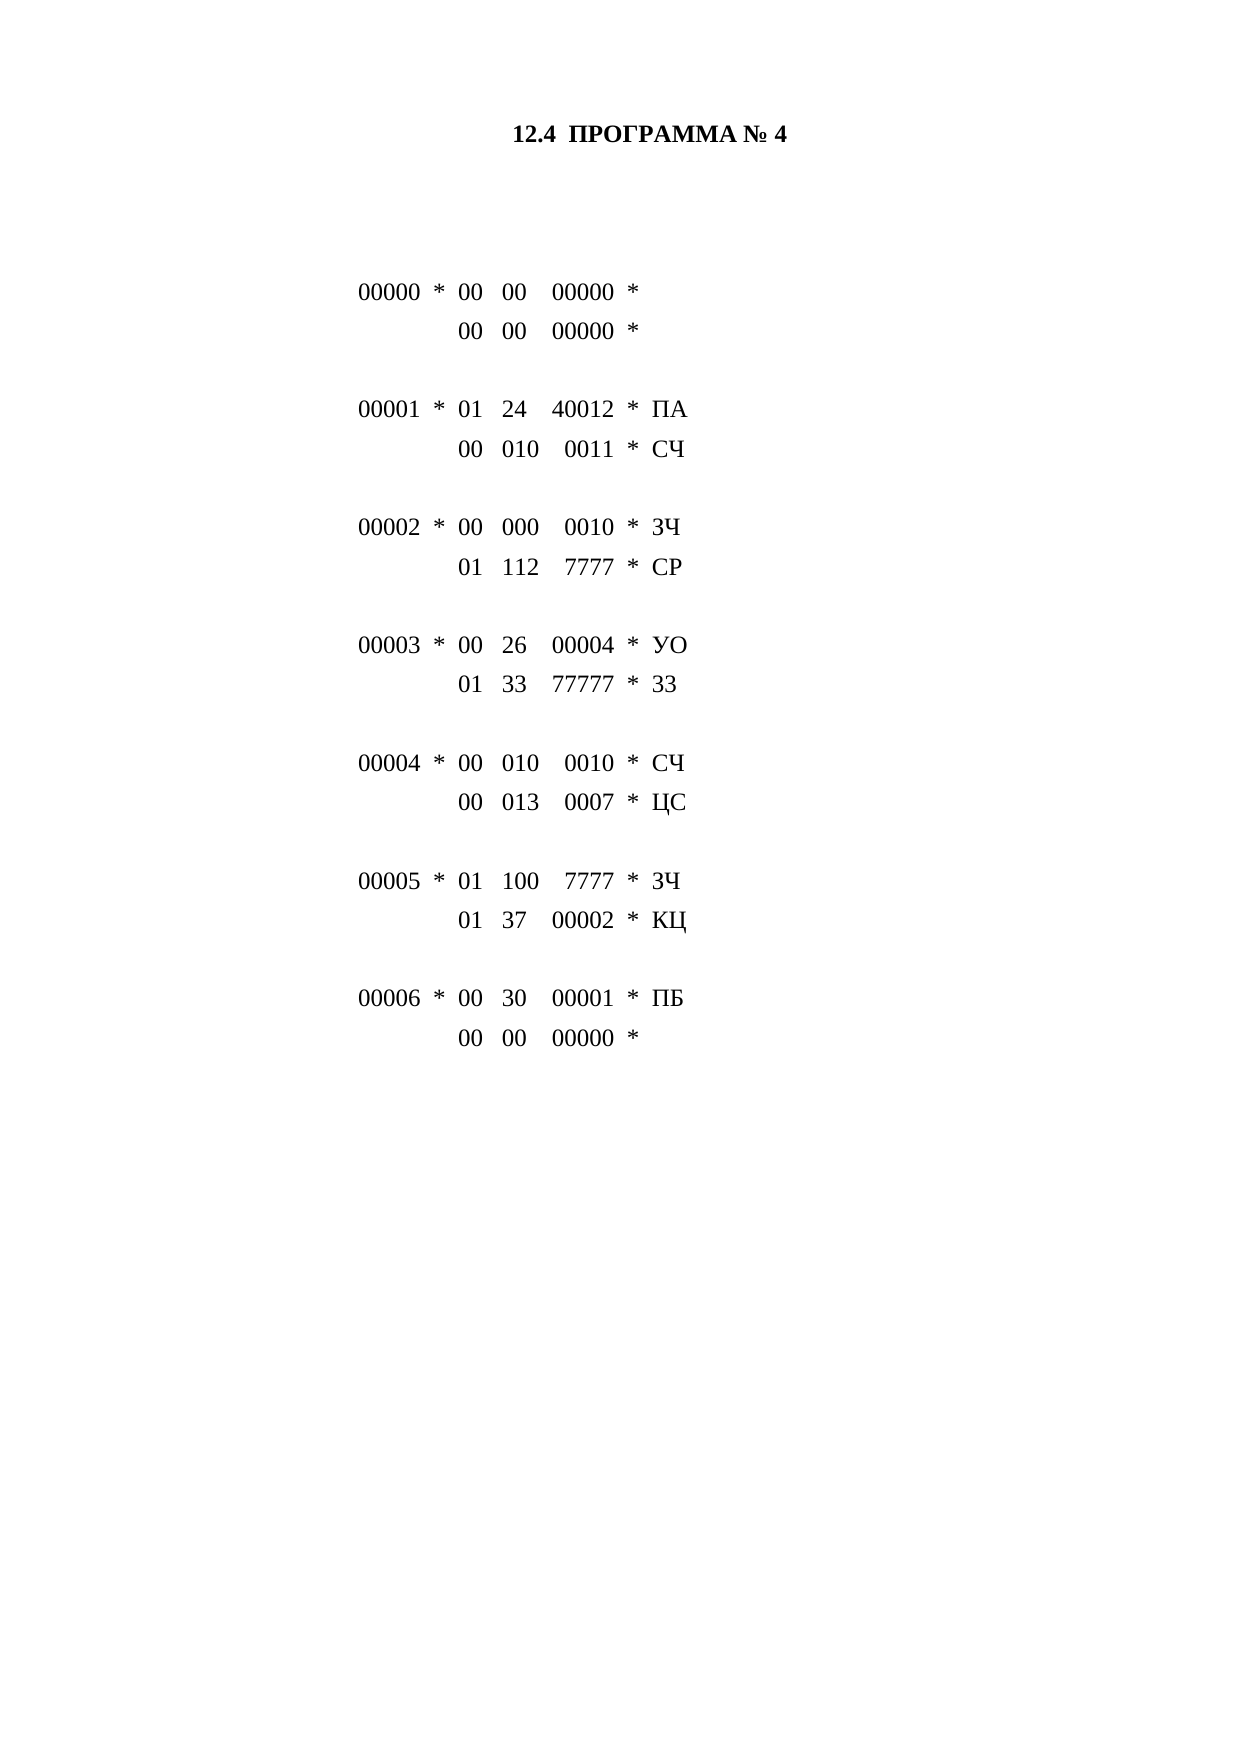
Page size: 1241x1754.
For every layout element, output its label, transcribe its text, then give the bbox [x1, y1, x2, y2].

text 01 33 77777 * 33 [133, 669, 1166, 698]
text 00005 * 01 100 7777 * ЗЧ [133, 866, 1166, 894]
text 00 013 0007 * ЦС [133, 787, 1166, 816]
text 00 00 00000 * [133, 316, 1166, 345]
text 00 010 0011 * СЧ [133, 434, 1166, 462]
text 01 112 7777 * СР [133, 552, 1166, 580]
text 00003 * 00 26 00004 * УО [133, 630, 1166, 659]
text 00006 * 00 30 00001 * ПБ [283, 983, 1166, 1012]
text 00000 * 00 00 00000 * [283, 277, 1166, 305]
text 00001 * 01 24 40012 * ПА [133, 394, 1166, 423]
text 00 00 00000 * [133, 1023, 1166, 1052]
text 00002 * 00 000 0010 * ЗЧ [133, 512, 1166, 541]
text 00004 * 00 010 0010 * СЧ [283, 748, 1166, 777]
text 01 37 00002 * КЦ [133, 905, 1166, 934]
text 12.4 ПРОГРАММА № 4 [133, 119, 1166, 148]
